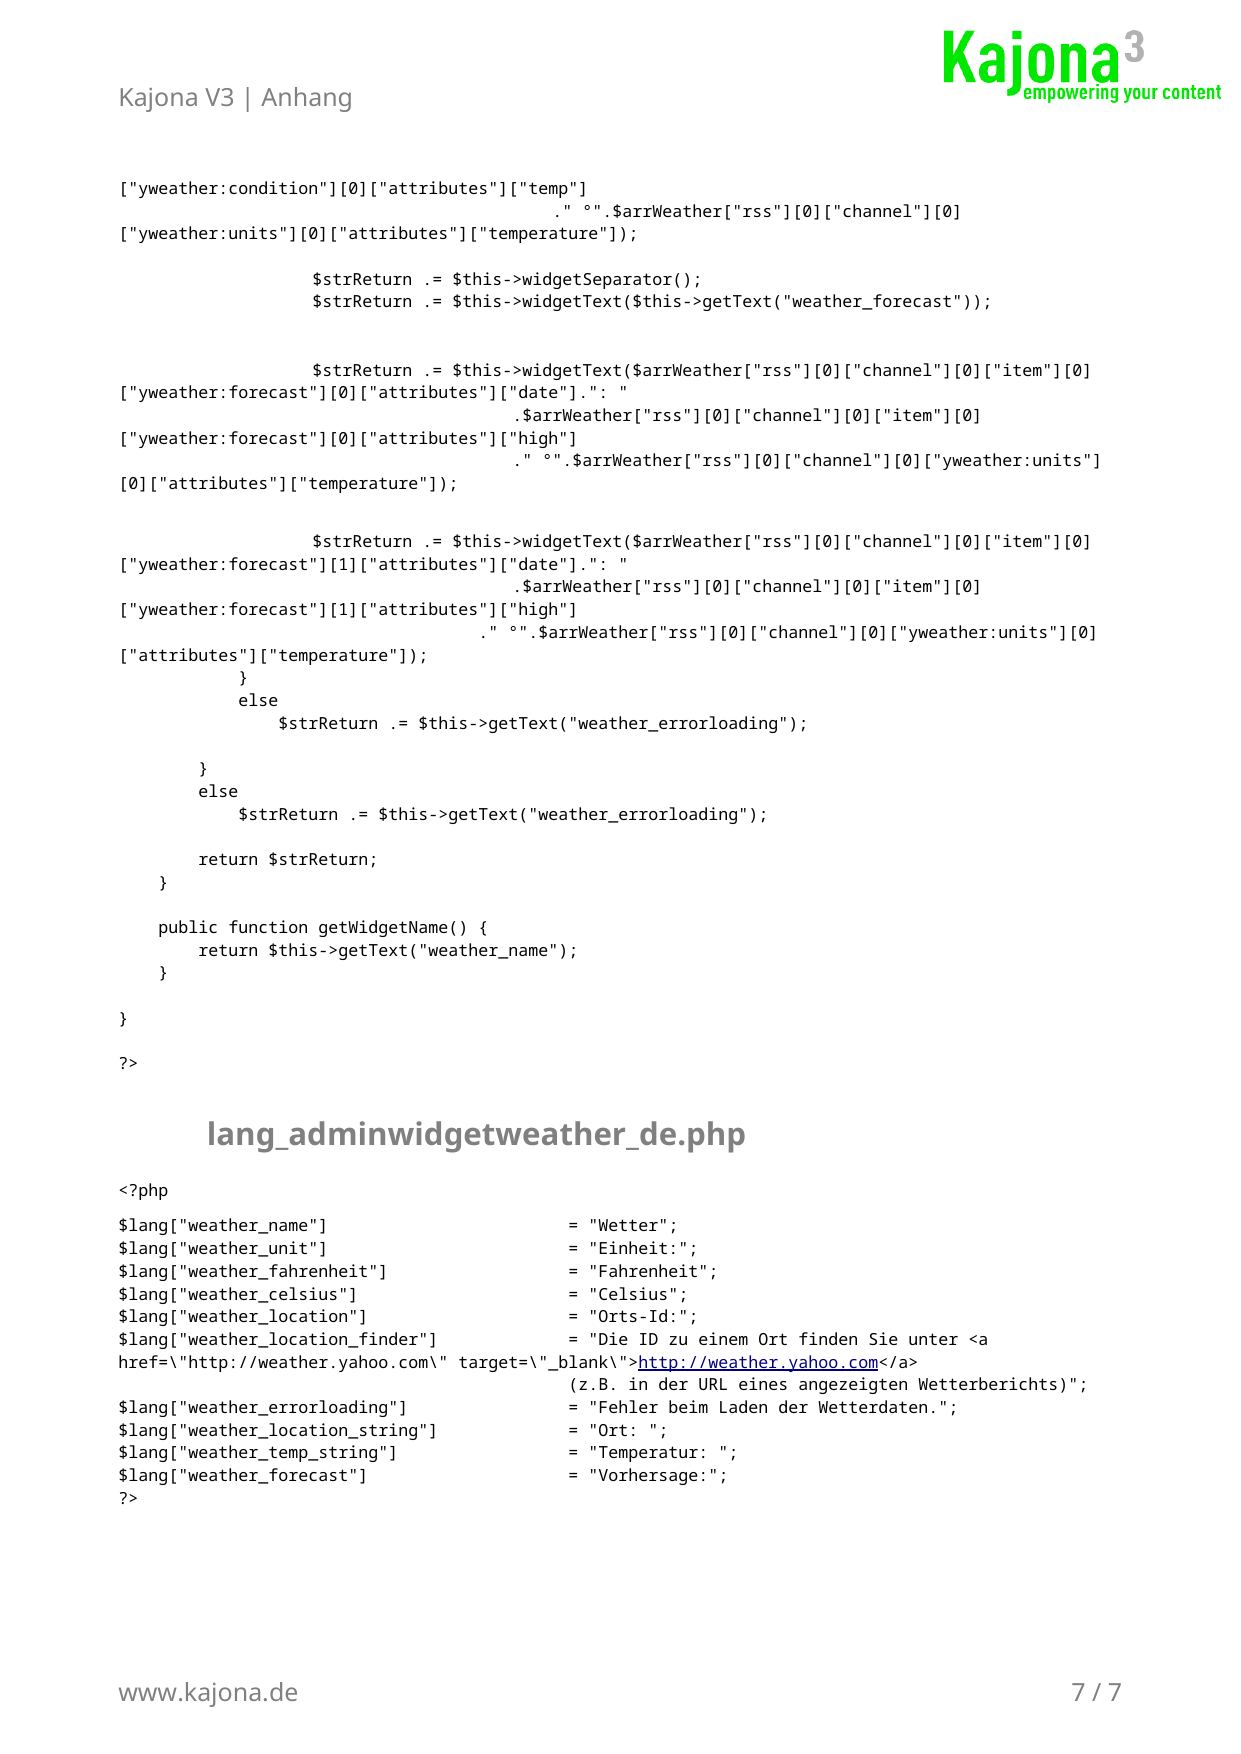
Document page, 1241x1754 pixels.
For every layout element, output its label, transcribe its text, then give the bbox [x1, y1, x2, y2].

subtitle lang_adminwidgetweather_de.php [118, 1112, 1122, 1154]
picture [944, 30, 1221, 103]
text $lang["weather_name"] = "Wetter"; $lang["weather_unit"] = "Einheit:"; $lang["weather_fahrenheit"] = "Fahrenheit"; $lang["weather_celsius"] = "Celsius"; $lang["weather_location"] = "Orts-Id:"; $lang["weather_location_finder"] = "Die ID zu einem Ort finden Sie unter <a href=\"http://weather.yahoo.com\" target=\"_blank\">http://weather.yahoo.com</a> (z.B. in der URL eines angezeigten Wetterberichts)"; $lang["weather_errorloading"] = "Fehler beim Laden der Wetterdaten."; $lang["weather_location_string"] = "Ort: "; $lang["weather_temp_string"] = "Temperatur: "; $lang["weather_forecast"] = "Vorhersage:"; ?> [118, 1214, 1122, 1509]
text <?php [118, 1179, 1122, 1201]
text $strReturn .= $this->widgetText($arrWeather["rss"][0]["channel"][0]["item"][0]["yweather:forecast"][1]["attributes"]["date"].": " .$arrWeather["rss"][0]["channel"][0]["item"][0]["yweather:forecast"][1]["attributes"]["high"] ." °".$arrWeather["rss"][0]["channel"][0]["yweather:units"][0]["attributes"]["temperature"]); } else $strReturn .= $this->getText("weather_errorloading"); } else $strReturn .= $this->getText("weather_errorloading"); return $strReturn; } public function getWidgetName() { return $this->getText("weather_name"); } } ?> [118, 530, 1122, 1075]
text ["yweather:condition"][0]["attributes"]["temp"] ." °".$arrWeather["rss"][0]["channel"][0]["yweather:units"][0]["attributes"]["temperature"]); $strReturn .= $this->widgetSeparator(); $strReturn .= $this->widgetText($this->getText("weather_forecast")); $strReturn .= $this->widgetText($arrWeather["rss"][0]["channel"][0]["item"][0]["yweather:forecast"][0]["attributes"]["date"].": " .$arrWeather["rss"][0]["channel"][0]["item"][0]["yweather:forecast"][0]["attributes"]["high"] ." °".$arrWeather["rss"][0]["channel"][0]["yweather:units"][0]["attributes"]["temperature"]); [118, 177, 1122, 517]
